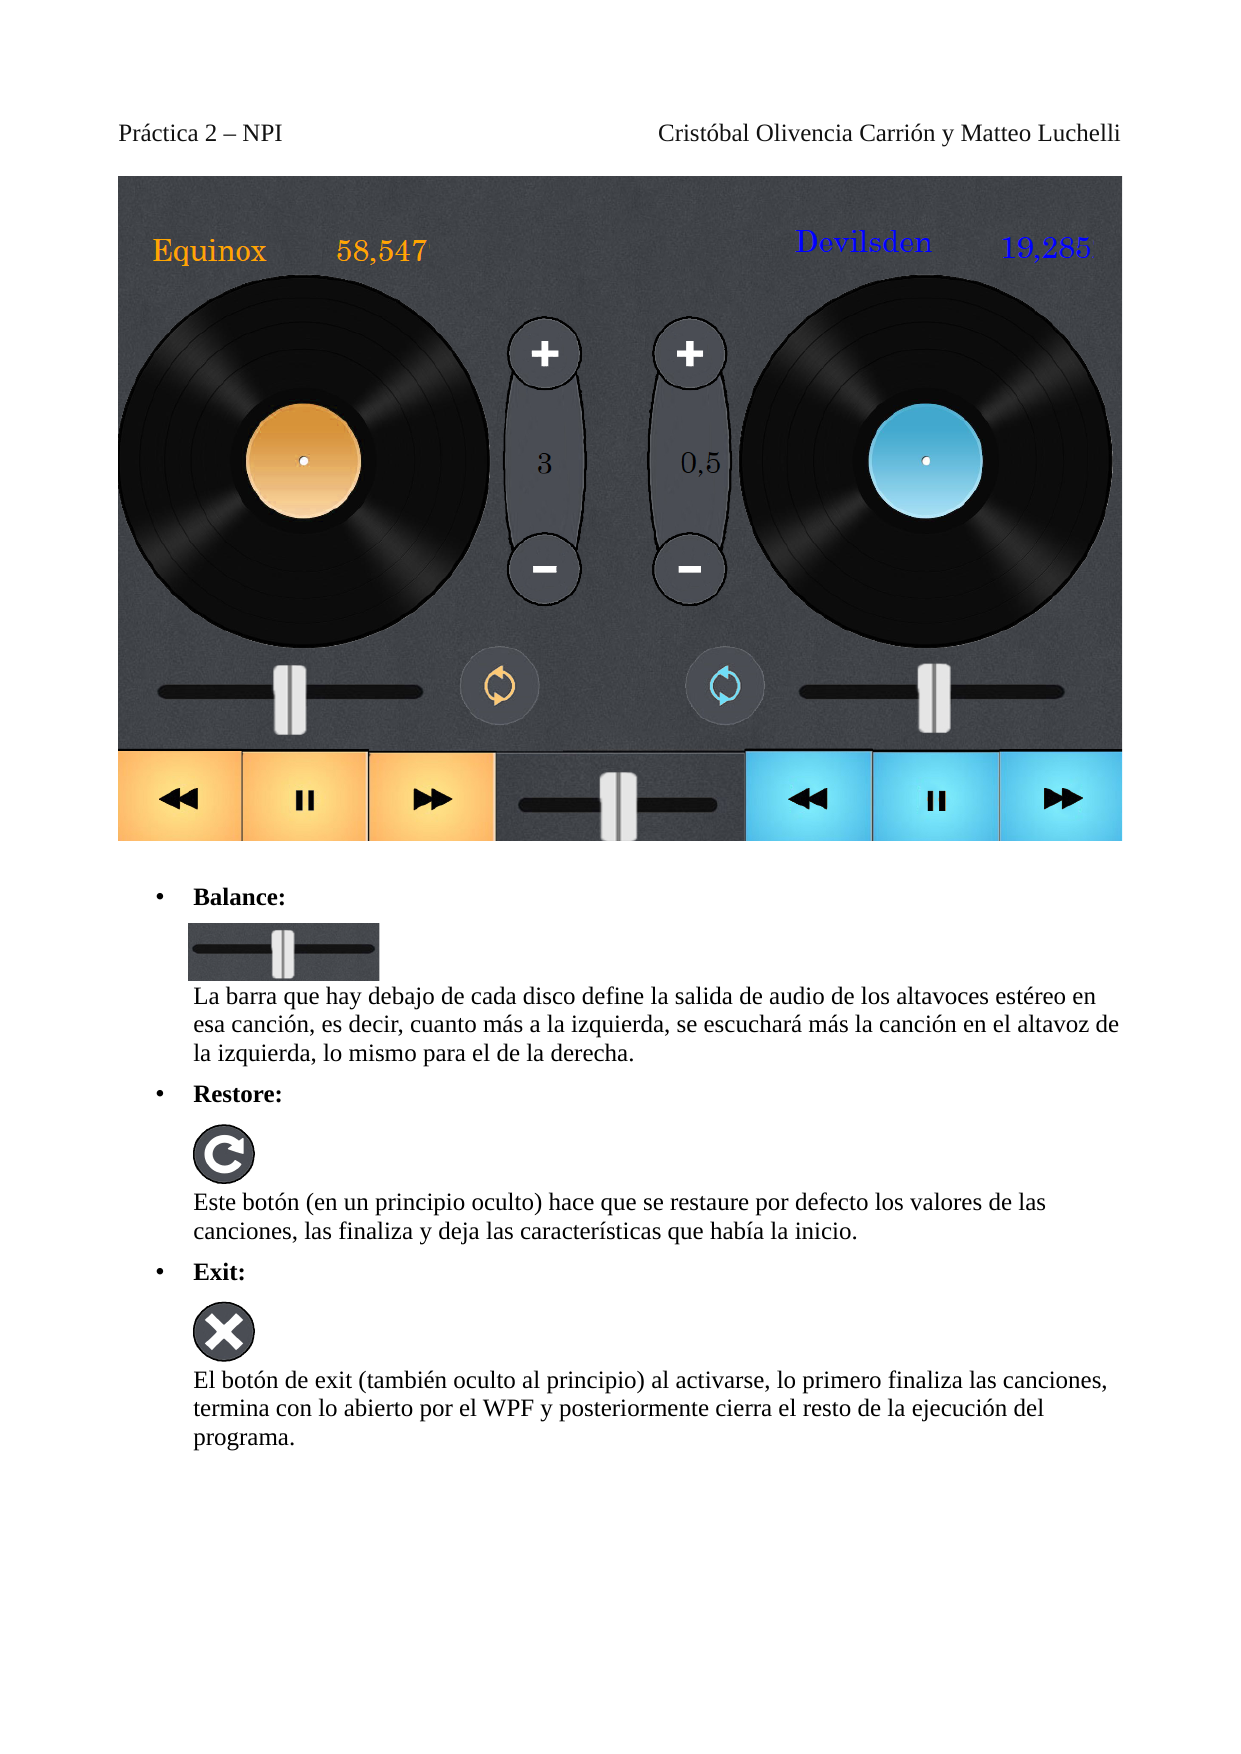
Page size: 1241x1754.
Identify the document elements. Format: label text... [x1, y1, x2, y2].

list Este botón (en un principio oculto) hace que se restaure por defecto los valores de las canciones, las finaliza y deja las características que había la inicio. [156, 1121, 1122, 1244]
picture [188, 1298, 257, 1365]
list Balance: [156, 882, 1122, 911]
picture [188, 923, 380, 981]
list El botón de exit (también oculto al principio) al activarse, lo primero finaliza las canciones, termina con lo abierto por el WPF y posteriormente cierra el resto de la ejecución del programa. [156, 1298, 1122, 1451]
list Exit: [156, 1257, 1122, 1286]
list La barra que hay debajo de cada disco define la salida de audio de los altavoces estéreo en esa canción, es decir, cuanto más a la izquierda, se escuchará más la canción en el altavoz de la izquierda, lo mismo para el de la derecha. [156, 923, 1122, 1067]
list Restore: [156, 1079, 1122, 1108]
picture [118, 176, 1123, 841]
picture [188, 1121, 257, 1187]
